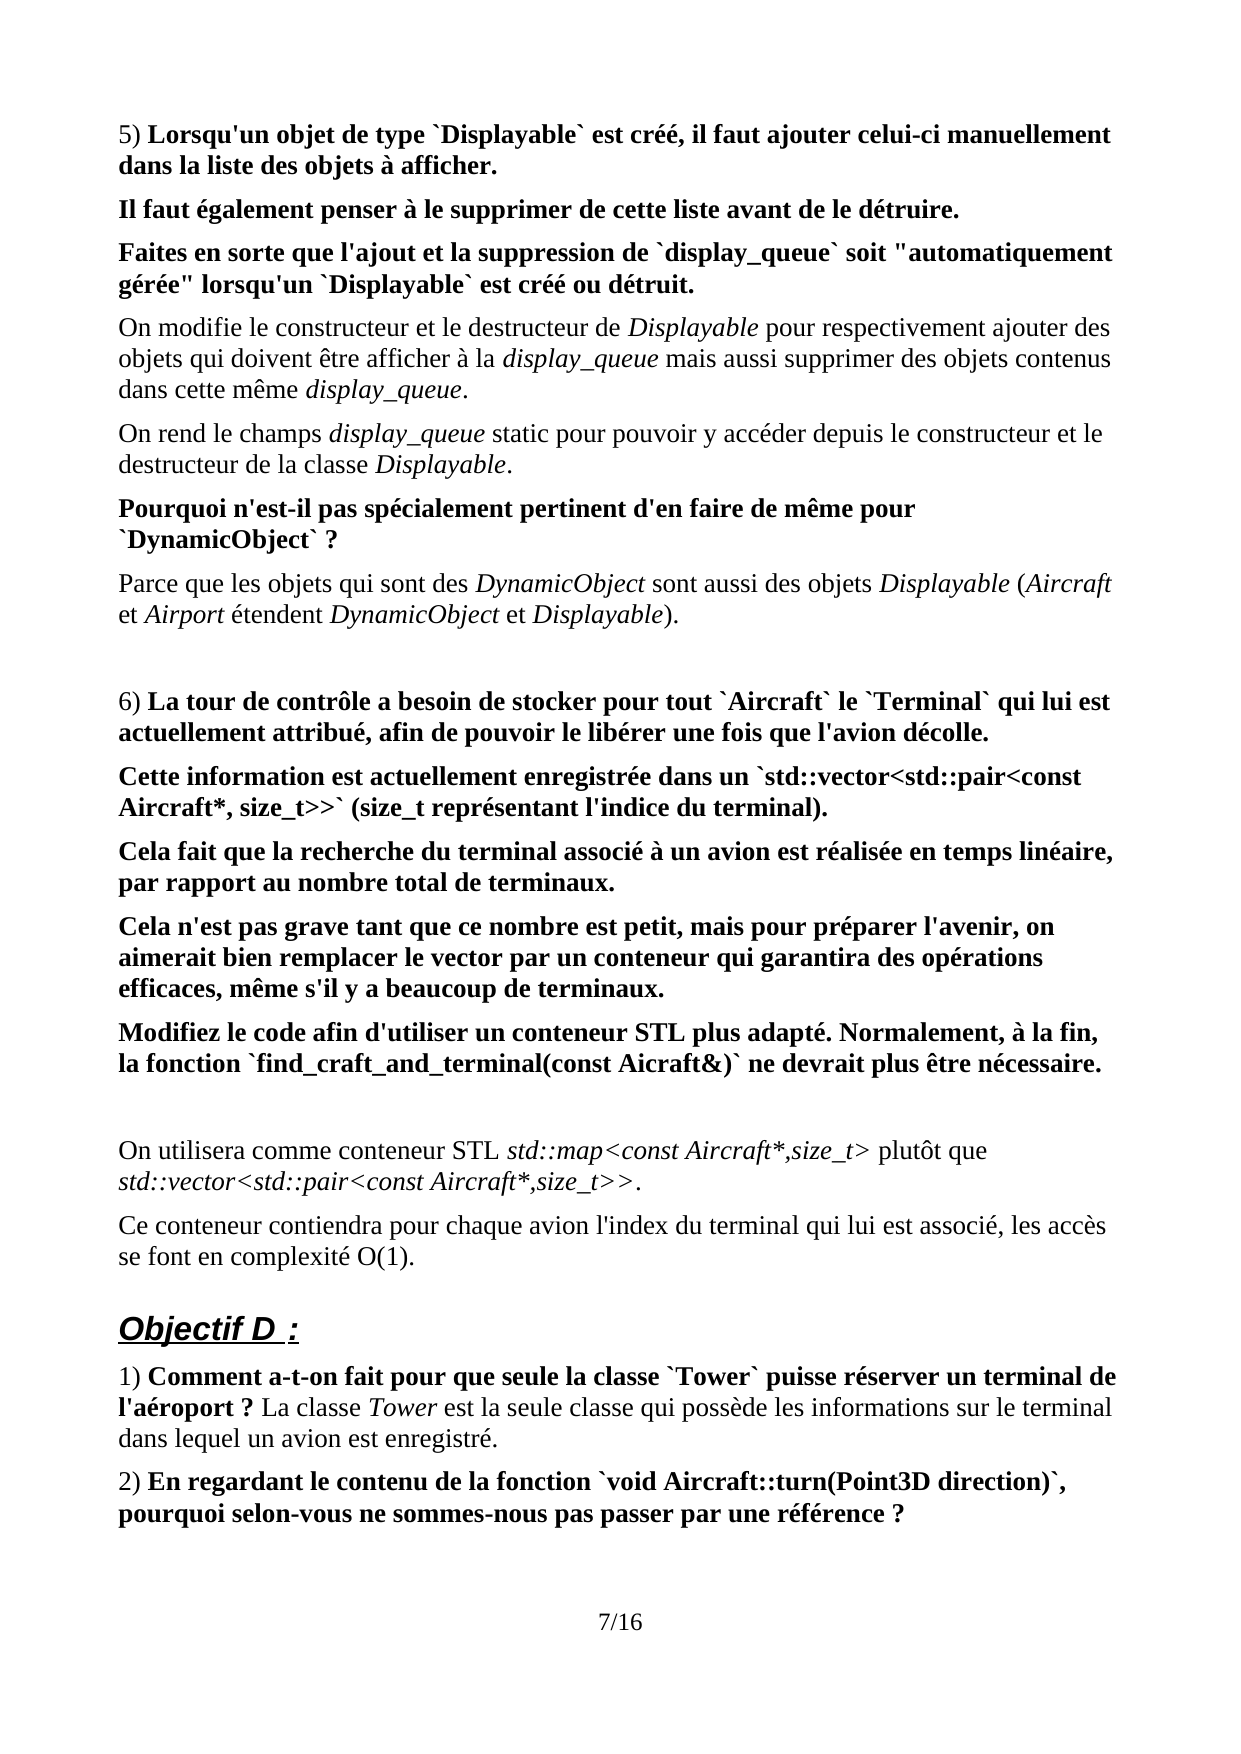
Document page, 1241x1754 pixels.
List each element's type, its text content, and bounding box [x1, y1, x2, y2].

text On rend le champs display_queue static pour pouvoir y accéder depuis le constructeur et le destructeur de la classe Displayable. [118, 417, 1122, 479]
text Pourquoi n'est-il pas spécialement pertinent d'en faire de même pour `DynamicObject` ? [118, 492, 1122, 554]
text Modifiez le code afin d'utiliser un conteneur STL plus adapté. Normalement, à la fin, la fonction `find_craft_and_terminal(const Aicraft&)` ne devrait plus être nécessaire. [118, 1016, 1122, 1078]
text On utilisera comme conteneur STL std::map<const Aircraft*,size_t> plutôt que std::vector<std::pair<const Aircraft*,size_t>>. [118, 1134, 1122, 1196]
text 5) Lorsqu'un objet de type `Displayable` est créé, il faut ajouter celui-ci manuellement dans la liste des objets à afficher. [118, 118, 1122, 180]
text Il faut également penser à le supprimer de cette liste avant de le détruire. [118, 193, 1122, 224]
text 2) En regardant le contenu de la fonction `void Aircraft::turn(Point3D direction)`, pourquoi selon-vous ne sommes-nous pas passer par une référence ? [118, 1466, 1122, 1528]
text Cette information est actuellement enregistrée dans un `std::vector<std::pair<const Aircraft*, size_t>>` (size_t représentant l'indice du terminal). [118, 760, 1122, 822]
text Cela fait que la recherche du terminal associé à un avion est réalisée en temps linéaire, par rapport au nombre total de terminaux. [118, 835, 1122, 897]
text 1) Comment a-t-on fait pour que seule la classe `Tower` puisse réserver un terminal de l'aéroport ? La classe Tower est la seule classe qui possède les informations sur le terminal dans lequel un avion est enregistré. [118, 1359, 1122, 1453]
text Faites en sorte que l'ajout et la suppression de `display_queue` soit "automatiquement gérée" lorsqu'un `Displayable` est créé ou détruit. [118, 237, 1122, 299]
subtitle Objectif D : [118, 1309, 1122, 1347]
text 6) La tour de contrôle a besoin de stocker pour tout `Aircraft` le `Terminal` qui lui est actuellement attribué, afin de pouvoir le libérer une fois que l'avion décolle. [118, 685, 1122, 748]
text Cela n'est pas grave tant que ce nombre est petit, mais pour préparer l'avenir, on aimerait bien remplacer le vector par un conteneur qui garantira des opérations efficaces, même s'il y a beaucoup de terminaux. [118, 910, 1122, 1003]
text On modifie le constructeur et le destructeur de Displayable pour respectivement ajouter des objets qui doivent être afficher à la display_queue mais aussi supprimer des objets contenus dans cette même display_queue. [118, 311, 1122, 405]
text Parce que les objets qui sont des DynamicObject sont aussi des objets Displayable (Aircraft et Airport étendent DynamicObject et Displayable). [118, 567, 1122, 629]
text Ce conteneur contiendra pour chaque avion l'index du terminal qui lui est associé, les accès se font en complexité O(1). [118, 1209, 1122, 1271]
